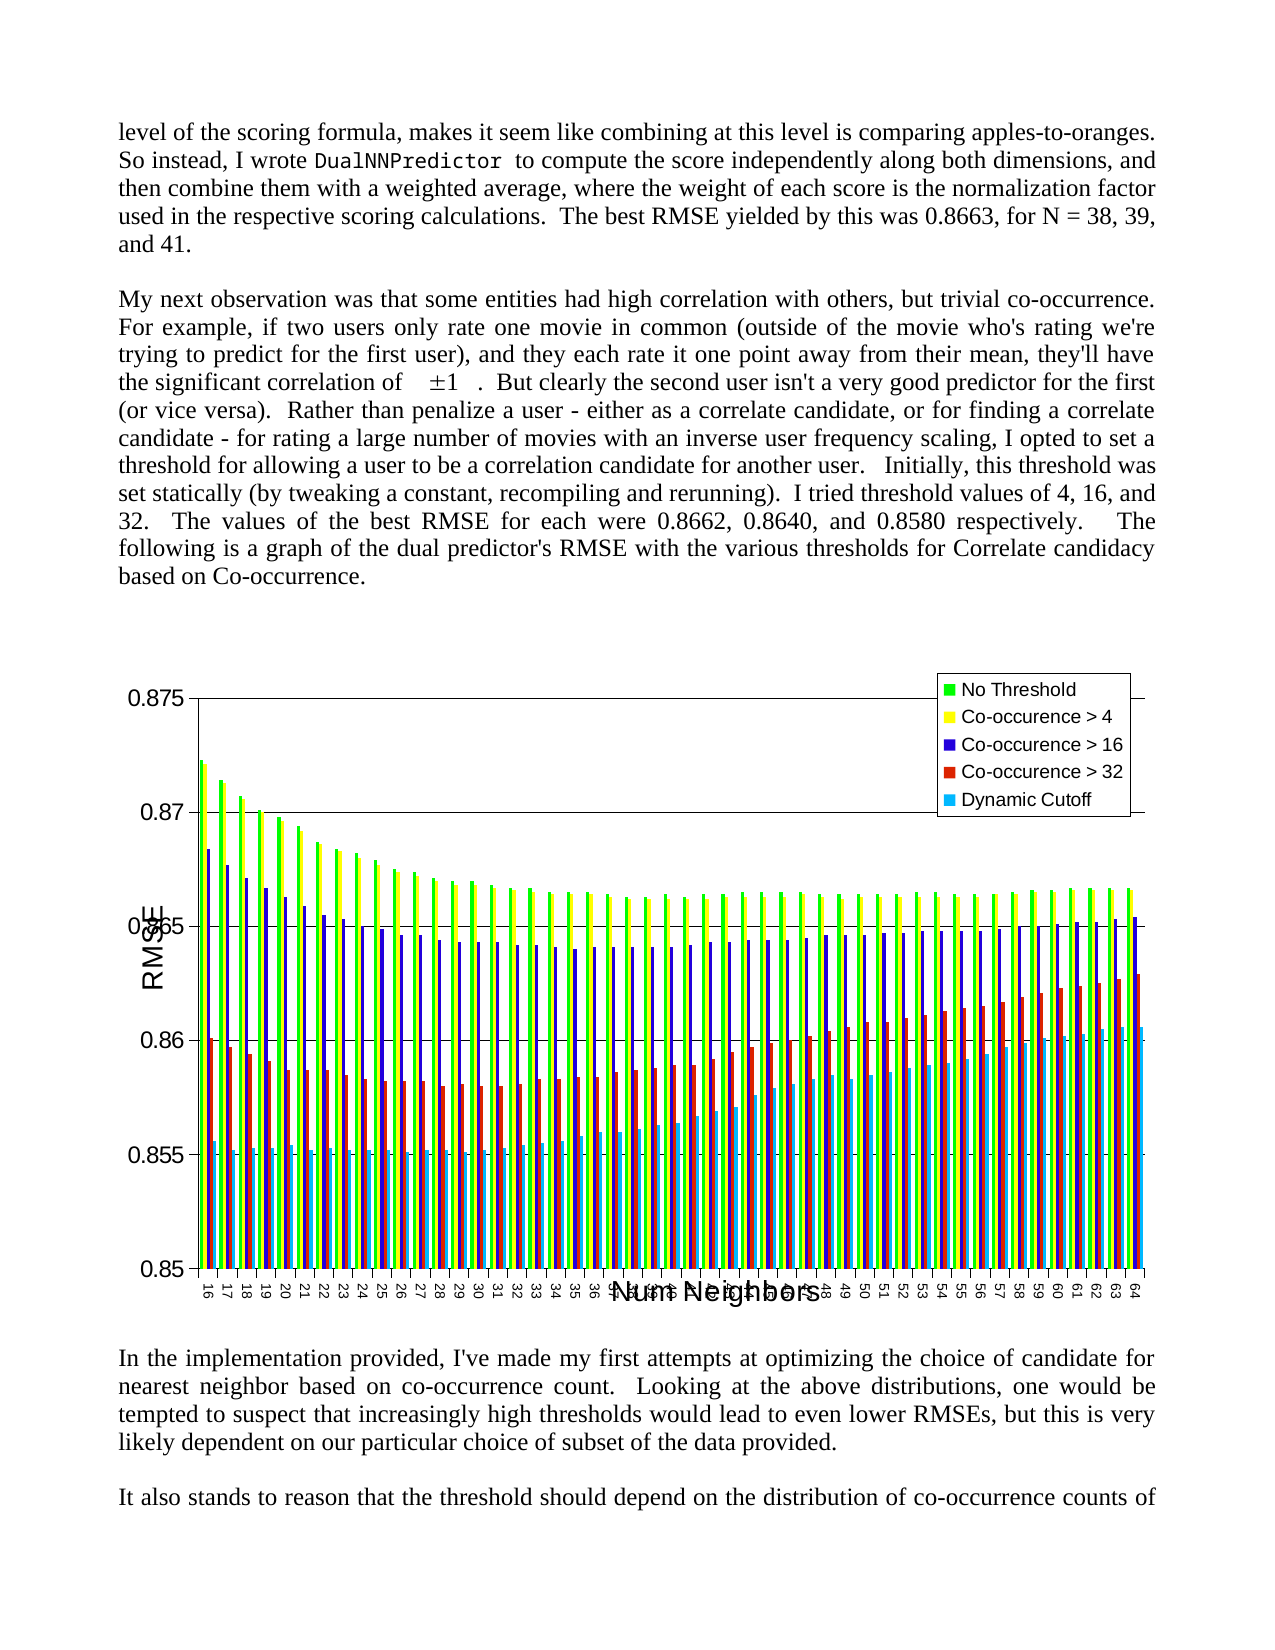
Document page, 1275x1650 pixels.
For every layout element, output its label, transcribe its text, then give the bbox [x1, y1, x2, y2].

text My next observation was that some entities had high correlation with others, but trivial co-occurrence. For example, if two users only rate one movie in common (outside of the movie who's rating we're trying to predict for the first user), and they each rate it one point away from their mean, they'll have the significant correlation of . But clearly the second user isn't a very good predictor for the first (or vice versa). Rather than penalize a user - either as a correlate candidate, or for finding a correlate candidate - for rating a large number of movies with an inverse user frequency scaling, I opted to set a threshold for allowing a user to be a correlation candidate for another user. Initially, this threshold was set statically (by tweaking a constant, recompiling and rerunning). I tried threshold values of 4, 16, and 32. The values of the best RMSE for each were 0.8662, 0.8640, and 0.8580 respectively. The following is a graph of the dual predictor's RMSE with the various thresholds for Correlate candidacy based on Co-occurrence. [118, 285, 1157, 590]
text In the implementation provided, I've made my first attempts at optimizing the choice of candidate for nearest neighbor based on co-occurrence count. Looking at the above distributions, one would be tempted to suspect that increasingly high thresholds would lead to even lower RMSEs, but this is very likely dependent on our particular choice of subset of the data provided. [118, 1344, 1157, 1455]
text It also stands to reason that the threshold should depend on the distribution of co-occurrence counts of [118, 1483, 1157, 1511]
text level of the scoring formula, makes it seem like combining at this level is comparing apples-to-oranges. So instead, I wrote DualNNPredictor to compute the score independently along both dimensions, and then combine them with a weighted average, where the weight of each score is the normalization factor used in the respective scoring calculations. The best RMSE yielded by this was 0.8663, for N = 38, 39, and 41. [118, 118, 1157, 257]
